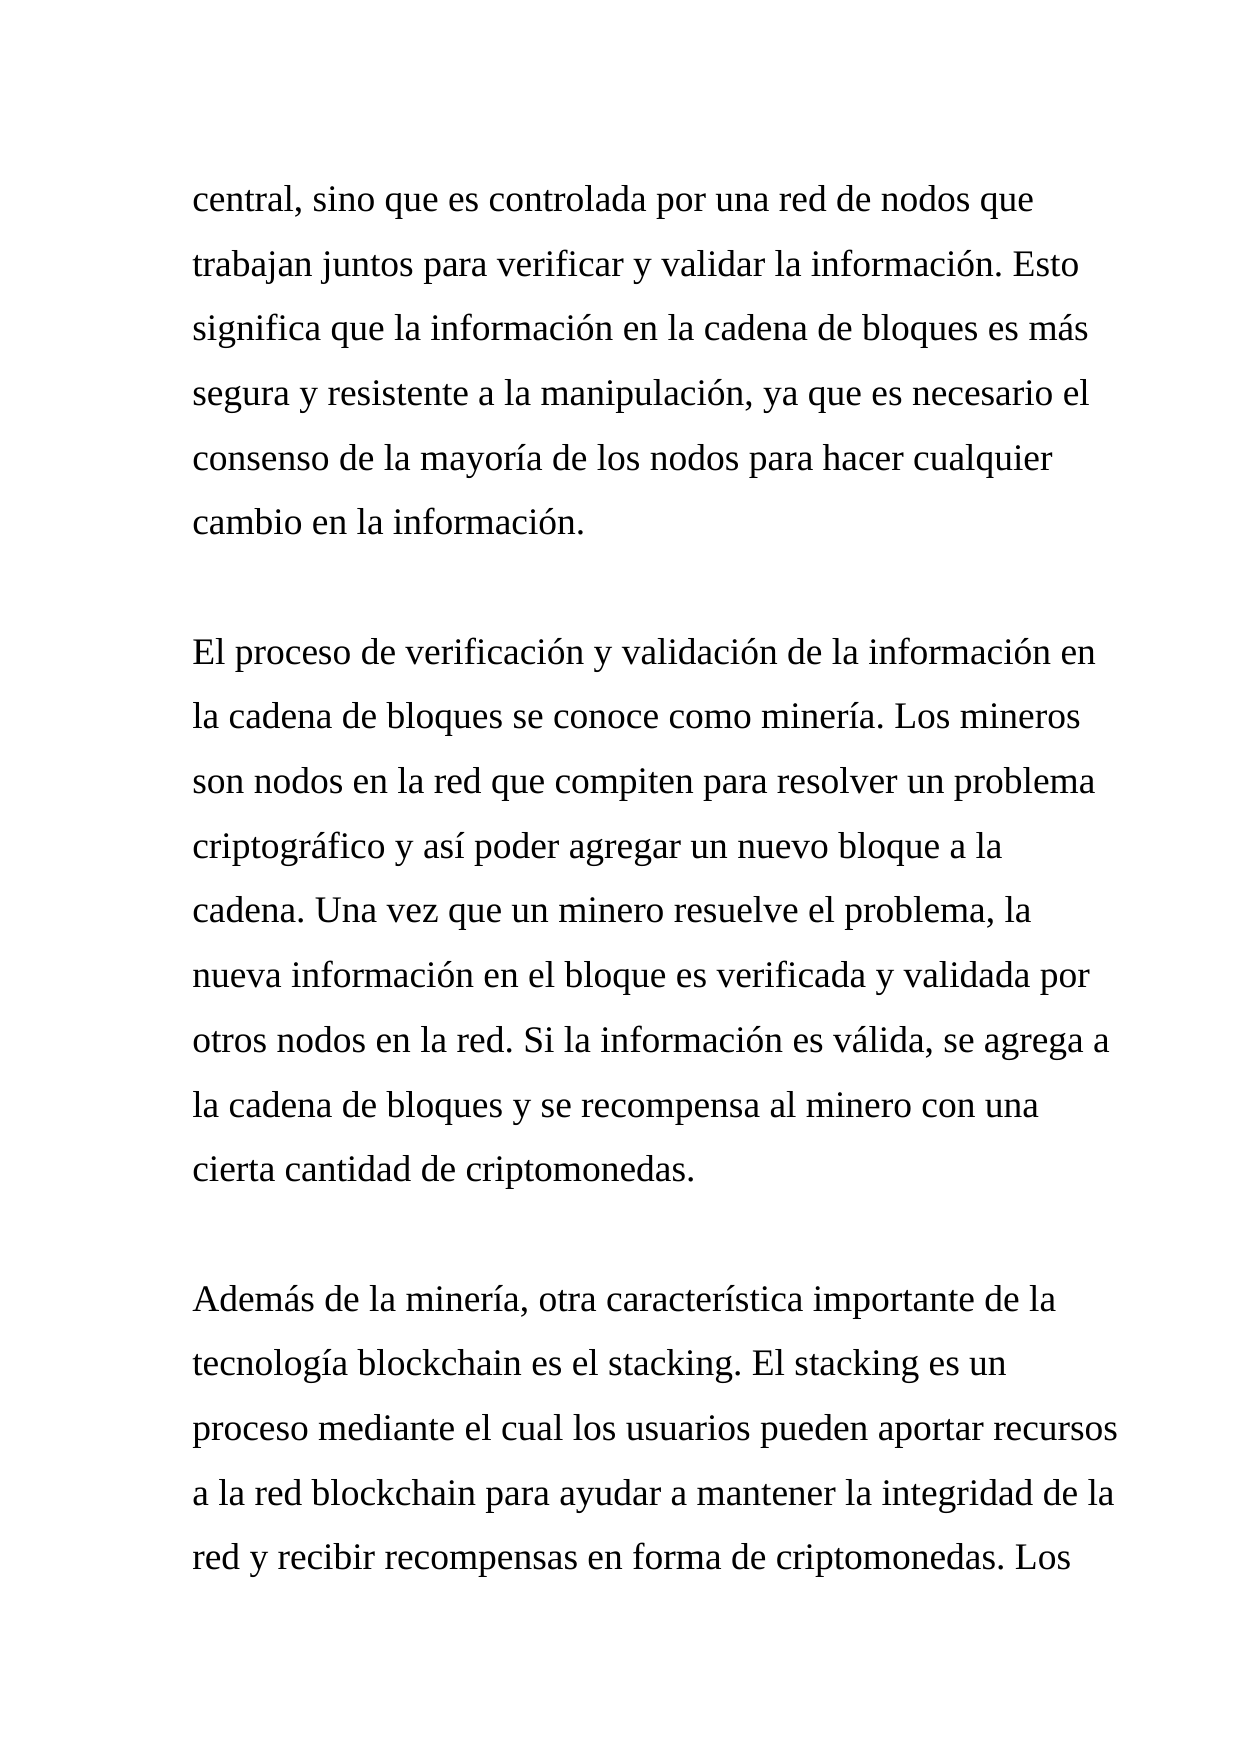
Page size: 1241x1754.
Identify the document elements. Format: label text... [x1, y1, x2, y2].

text central, sino que es controlada por una red de nodos que trabajan juntos para verificar y validar la información. Esto significa que la información en la cadena de bloques es más segura y resistente a la manipulación, ya que es necesario el consenso de la mayoría de los nodos para hacer cualquier cambio en la información. [192, 176, 1122, 543]
text Además de la minería, otra característica importante de la tecnología blockchain es el stacking. El stacking es un proceso mediante el cual los usuarios pueden aportar recursos a la red blockchain para ayudar a mantener la integridad de la red y recibir recompensas en forma de criptomonedas. Los [192, 1276, 1122, 1578]
text El proceso de verificación y validación de la información en la cadena de bloques se conoce como minería. Los mineros son nodos en la red que compiten para resolver un problema criptográfico y así poder agregar un nuevo bloque a la cadena. Una vez que un minero resuelve el problema, la nueva información en el bloque es verificada y validada por otros nodos en la red. Si la información es válida, se agrega a la cadena de bloques y se recompensa al minero con una cierta cantidad de criptomonedas. [192, 629, 1122, 1190]
